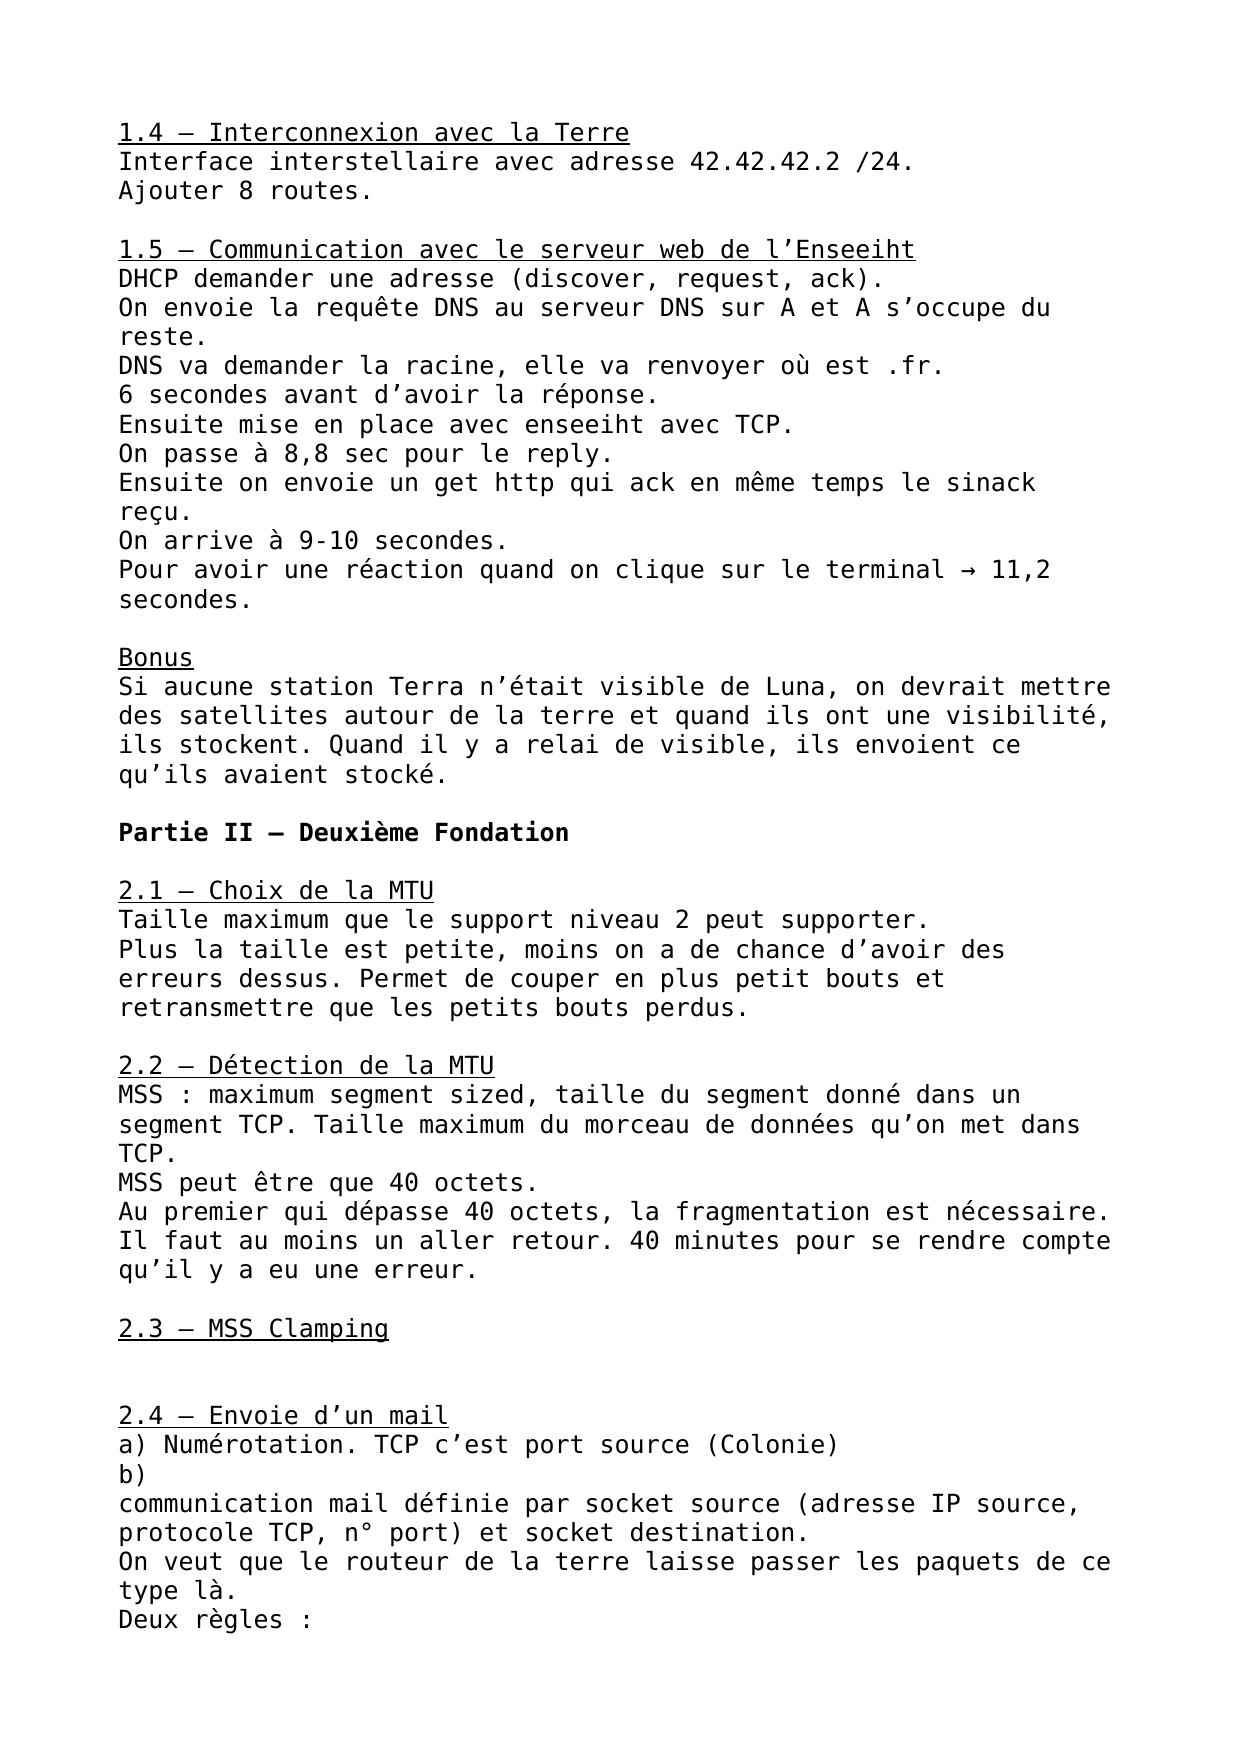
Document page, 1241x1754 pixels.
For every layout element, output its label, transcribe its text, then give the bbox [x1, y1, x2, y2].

text Au premier qui dépasse 40 octets, la fragmentation est nécessaire. [118, 1197, 1122, 1226]
text 6 secondes avant d’avoir la réponse. [118, 381, 1122, 410]
text MSS peut être que 40 octets. [118, 1168, 1122, 1197]
text Bonus [118, 643, 1122, 672]
text Ensuite mise en place avec enseeiht avec TCP. [118, 410, 1122, 439]
text On envoie la requête DNS au serveur DNS sur A et A s’occupe du reste. [118, 293, 1122, 351]
text 1.4 – Interconnexion avec la Terre [118, 118, 1122, 147]
text Partie II – Deuxième Fondation [118, 818, 1122, 847]
text Si aucune station Terra n’était visible de Luna, on devrait mettre des satellites autour de la terre et quand ils ont une visibilité, ils stockent. Quand il y a relai de visible, ils envoient ce qu’ils avaient stocké. [118, 672, 1122, 789]
text Interface interstellaire avec adresse 42.42.42.2 /24. [118, 147, 1122, 176]
text Pour avoir une réaction quand on clique sur le terminal → 11,2 secondes. [118, 556, 1122, 614]
text MSS : maximum segment sized, taille du segment donné dans un segment TCP. Taille maximum du morceau de données qu’on met dans TCP. [118, 1081, 1122, 1168]
text On veut que le routeur de la terre laisse passer les paquets de ce type là. [118, 1547, 1122, 1606]
text b) [118, 1460, 1122, 1489]
text On arrive à 9-10 secondes. [118, 526, 1122, 556]
text 2.3 – MSS Clamping [118, 1314, 1122, 1343]
text Ajouter 8 routes. [118, 176, 1122, 206]
text DNS va demander la racine, elle va renvoyer où est .fr. [118, 351, 1122, 381]
text communication mail définie par socket source (adresse IP source, protocole TCP, n° port) et socket destination. [118, 1489, 1122, 1547]
text 2.1 – Choix de la MTU [118, 876, 1122, 906]
text DHCP demander une adresse (discover, request, ack). [118, 264, 1122, 293]
text 2.4 – Envoie d’un mail [118, 1401, 1122, 1431]
text 1.5 – Communication avec le serveur web de l’Enseeiht [118, 235, 1122, 264]
text Deux règles : [118, 1606, 1122, 1635]
text 2.2 – Détection de la MTU [118, 1051, 1122, 1081]
text Plus la taille est petite, moins on a de chance d’avoir des erreurs dessus. Permet de couper en plus petit bouts et retransmettre que les petits bouts perdus. [118, 935, 1122, 1022]
text Il faut au moins un aller retour. 40 minutes pour se rendre compte qu’il y a eu une erreur. [118, 1226, 1122, 1285]
text Ensuite on envoie un get http qui ack en même temps le sinack reçu. [118, 468, 1122, 526]
text Taille maximum que le support niveau 2 peut supporter. [118, 906, 1122, 935]
text On passe à 8,8 sec pour le reply. [118, 439, 1122, 468]
text a) Numérotation. TCP c’est port source (Colonie) [118, 1431, 1122, 1460]
